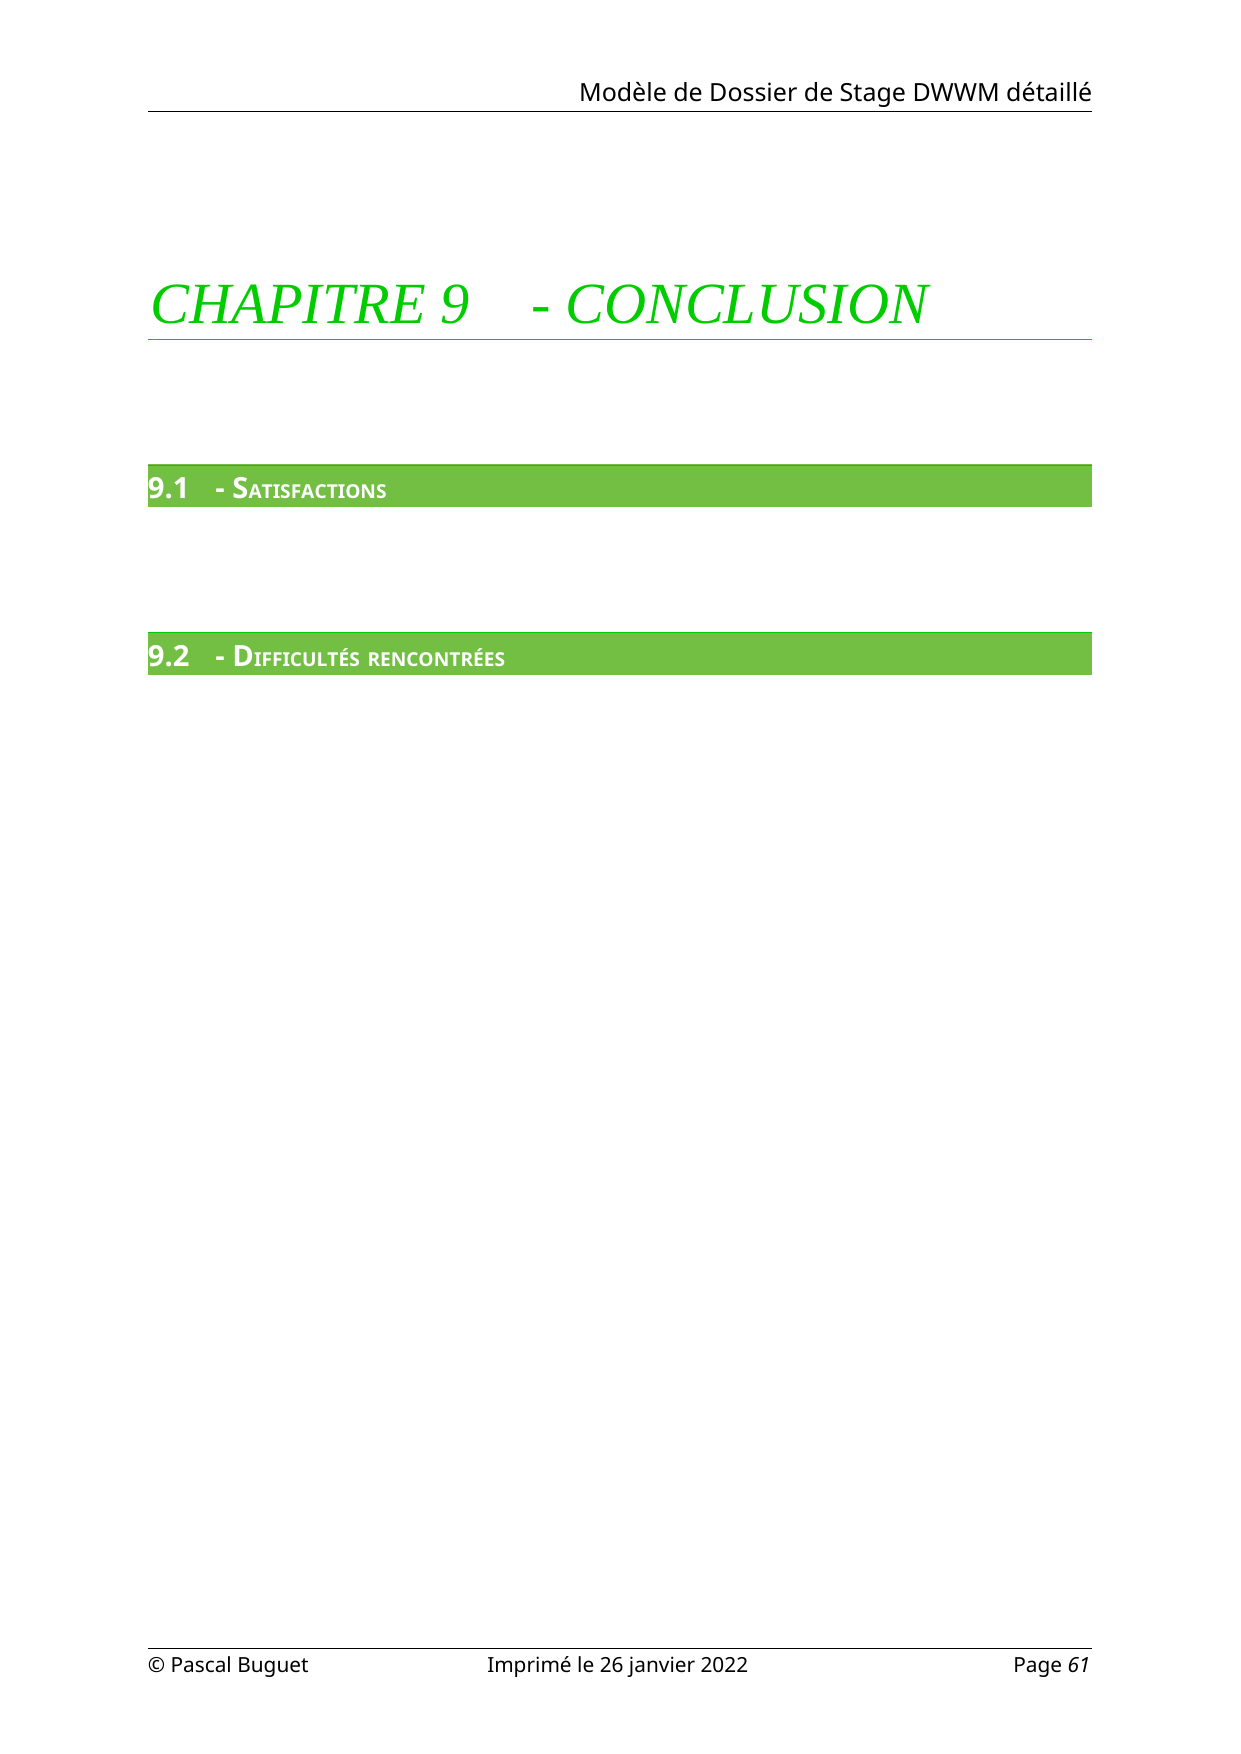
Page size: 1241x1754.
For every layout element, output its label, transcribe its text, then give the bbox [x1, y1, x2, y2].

subtitle - Difficultés rencontrées [148, 633, 1092, 675]
subtitle - Conclusion [148, 266, 1092, 339]
subtitle - Satisfactions [148, 466, 1092, 507]
